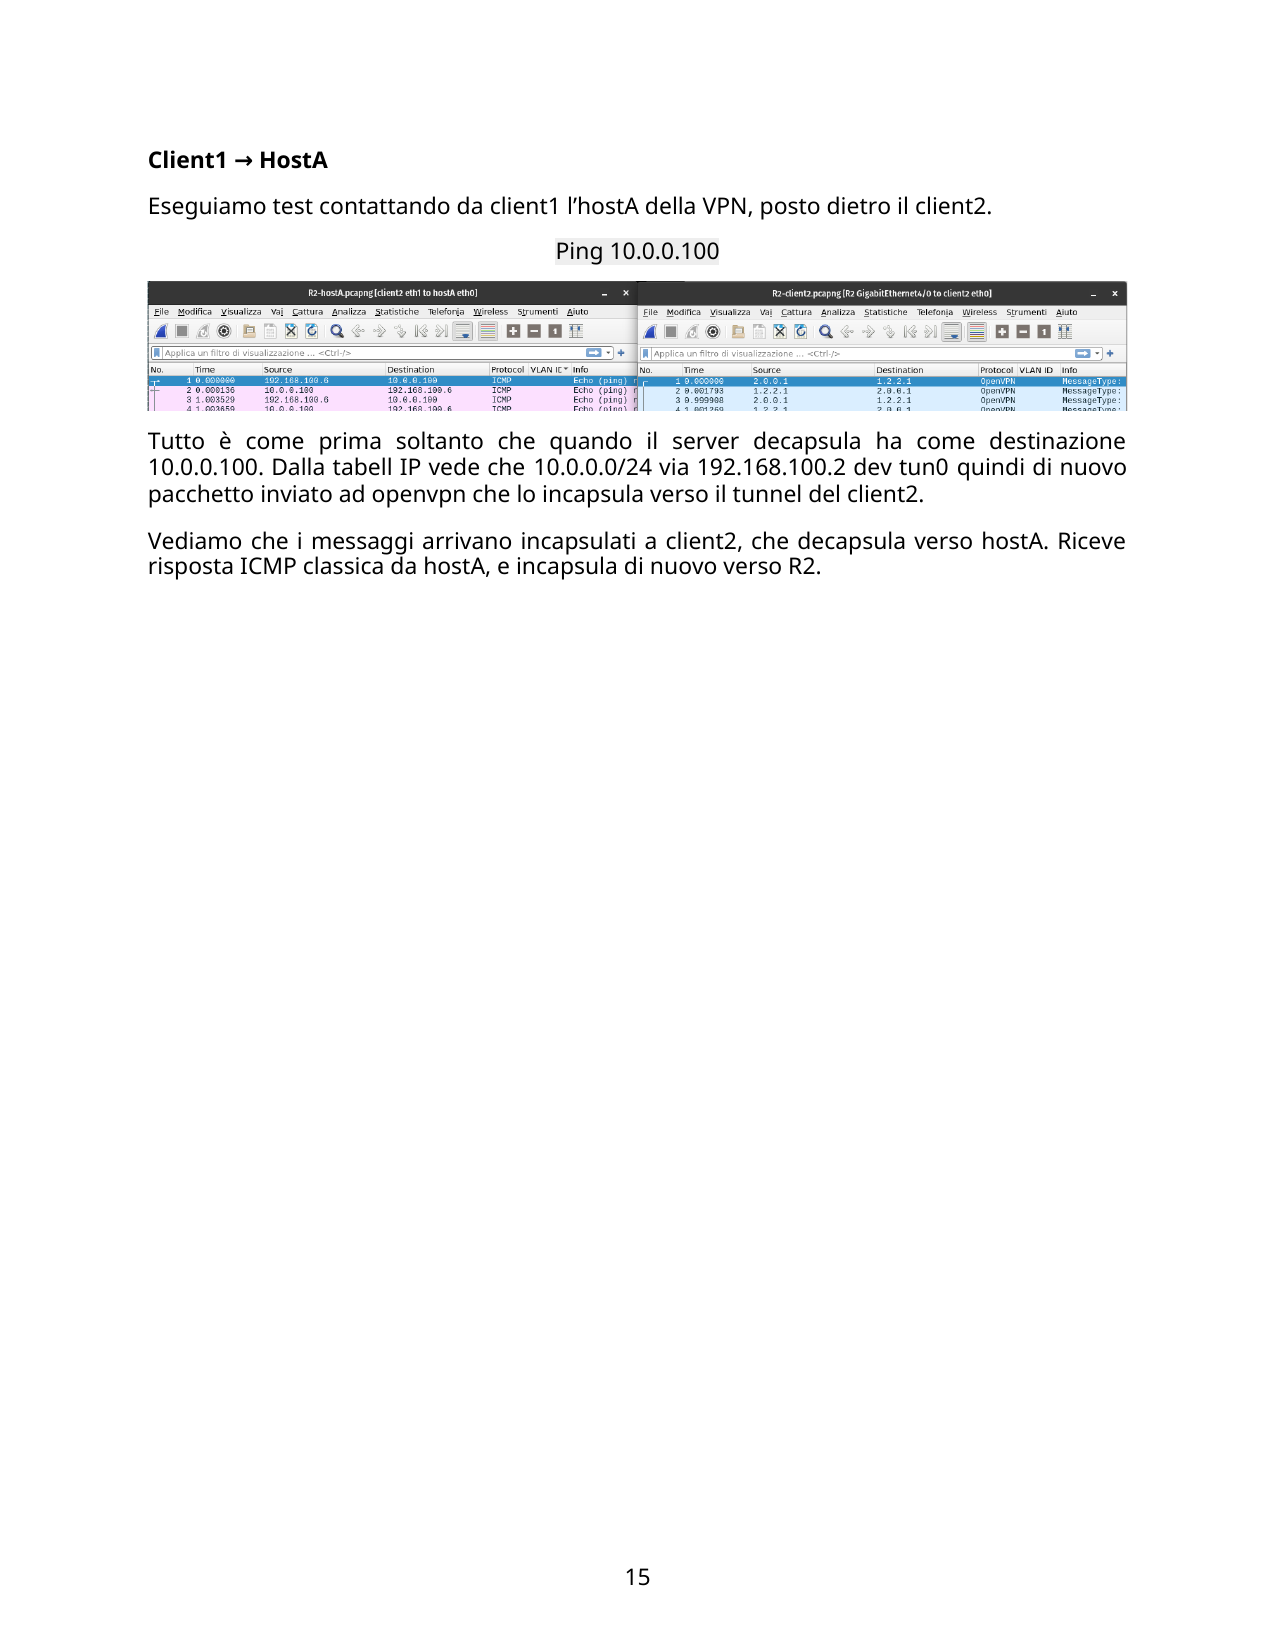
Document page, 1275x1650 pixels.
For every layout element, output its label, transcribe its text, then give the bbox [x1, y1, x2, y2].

text Ping 10.0.0.100 [148, 238, 555, 265]
text Eseguiamo test contattando da client1 l’hostA della VPN, posto dietro il client2. [148, 193, 1127, 219]
text Vediamo che i messaggi arrivano incapsulati a client2, che decapsula verso hostA. Riceve risposta ICMP classica da hostA, e incapsula di nuovo verso R2. [148, 528, 1127, 581]
text Ping 10.0.0.100 [719, 238, 1127, 265]
text Tutto è come prima soltanto che quando il server decapsula ha come destinazione 10.0.0.100. Dalla tabell IP vede che 10.0.0.0/24 via 192.168.100.2 dev tun0 quindi di nuovo pacchetto inviato ad openvpn che lo incapsula verso il tunnel del client2. [148, 411, 1127, 509]
subtitle Client1 → HostA [148, 148, 1127, 174]
picture [147, 281, 1128, 411]
